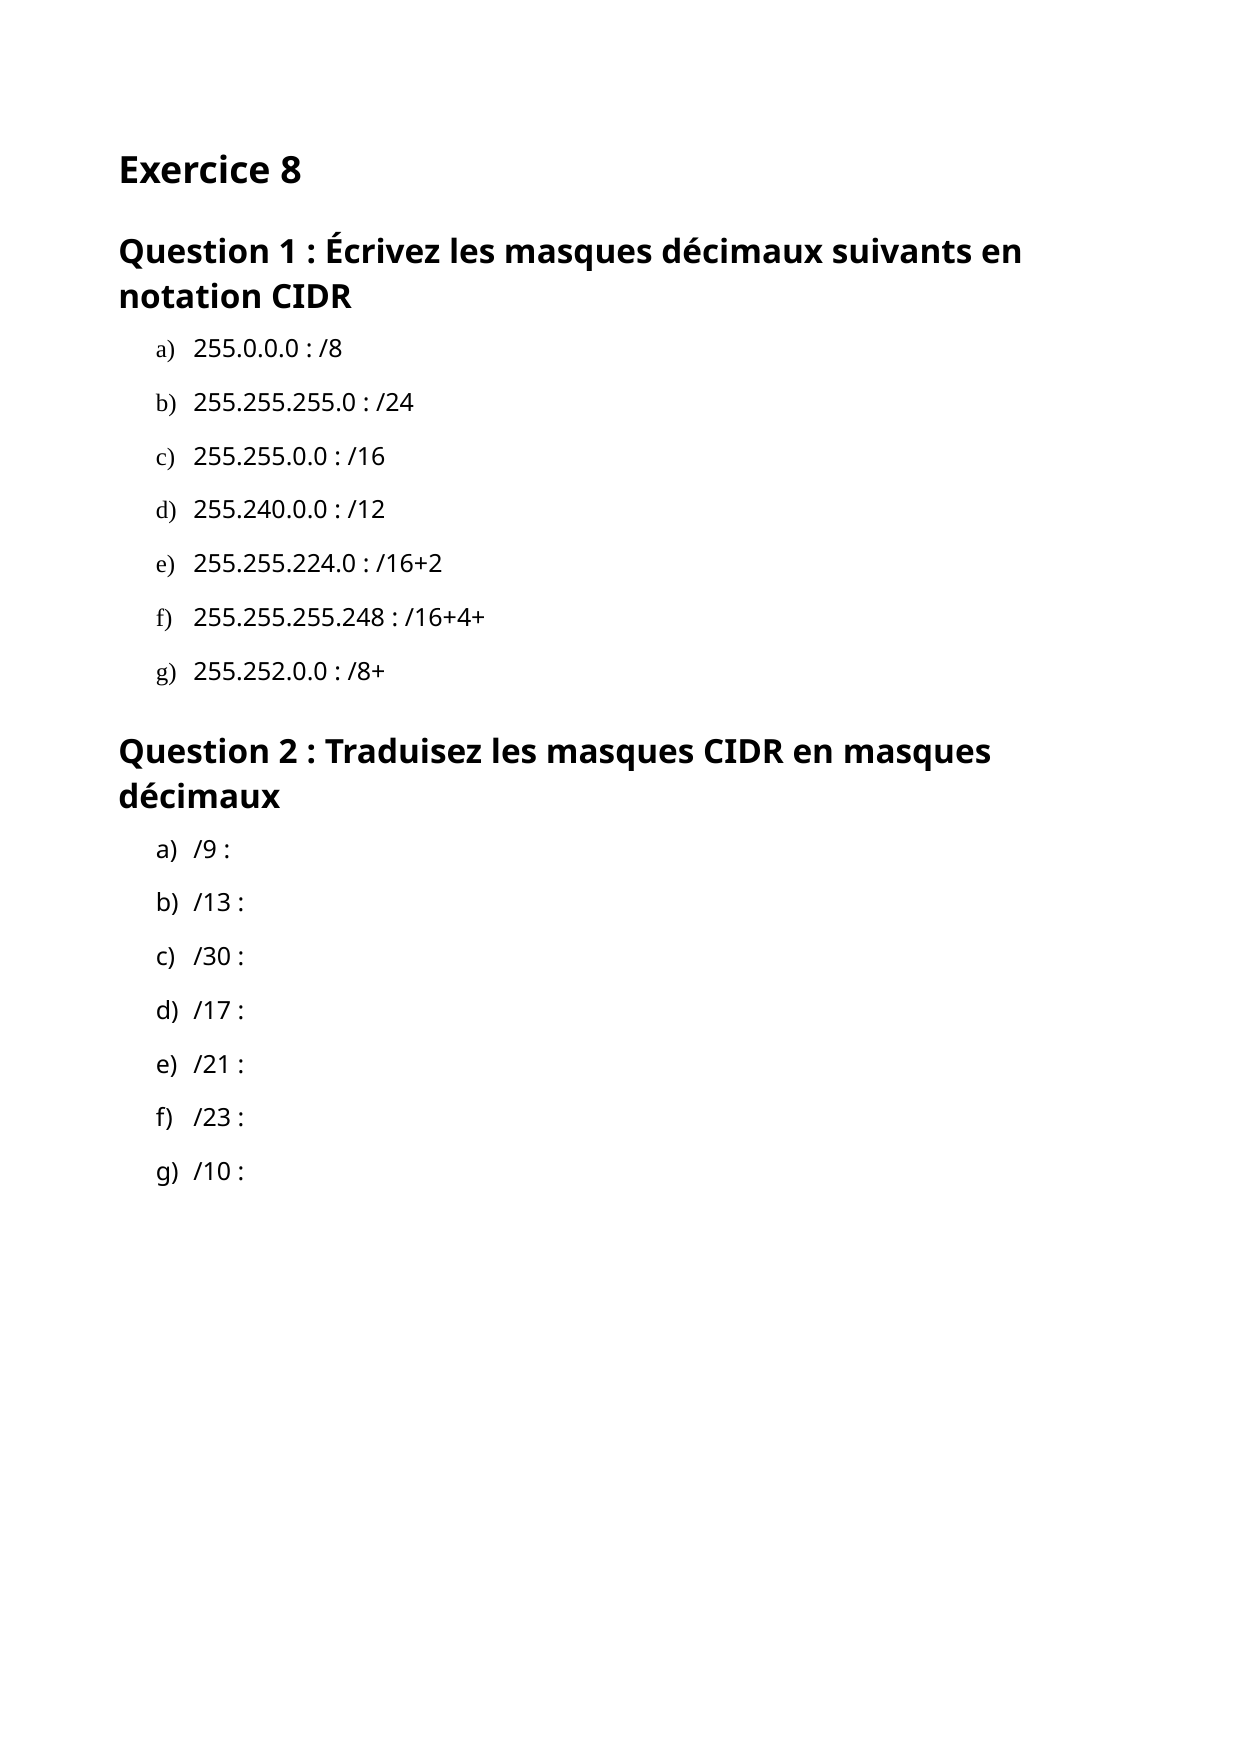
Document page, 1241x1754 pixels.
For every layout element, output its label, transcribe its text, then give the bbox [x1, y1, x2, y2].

list 255.255.255.0 : /24 [156, 384, 1122, 419]
list /13 : [156, 885, 1122, 919]
subtitle Question 2 : Traduisez les masques CIDR en masques décimaux [118, 728, 1122, 819]
list /23 : [156, 1100, 1122, 1134]
list /10 : [156, 1154, 1122, 1188]
list /17 : [156, 992, 1122, 1027]
list /30 : [156, 939, 1122, 973]
list 255.0.0.0 : /8 [156, 331, 1122, 365]
list 255.255.224.0 : /16+2 [156, 546, 1122, 580]
list 255.252.0.0 : /8+ [156, 653, 1122, 687]
list /9 : [156, 831, 1122, 865]
list /21 : [156, 1046, 1122, 1080]
list 255.255.255.248 : /16+4+ [156, 599, 1122, 634]
list 255.255.0.0 : /16 [156, 438, 1122, 472]
list 255.240.0.0 : /12 [156, 492, 1122, 526]
subtitle Exercice 8 [118, 143, 1122, 194]
subtitle Question 1 : Écrivez les masques décimaux suivants en notation CIDR [118, 227, 1122, 318]
